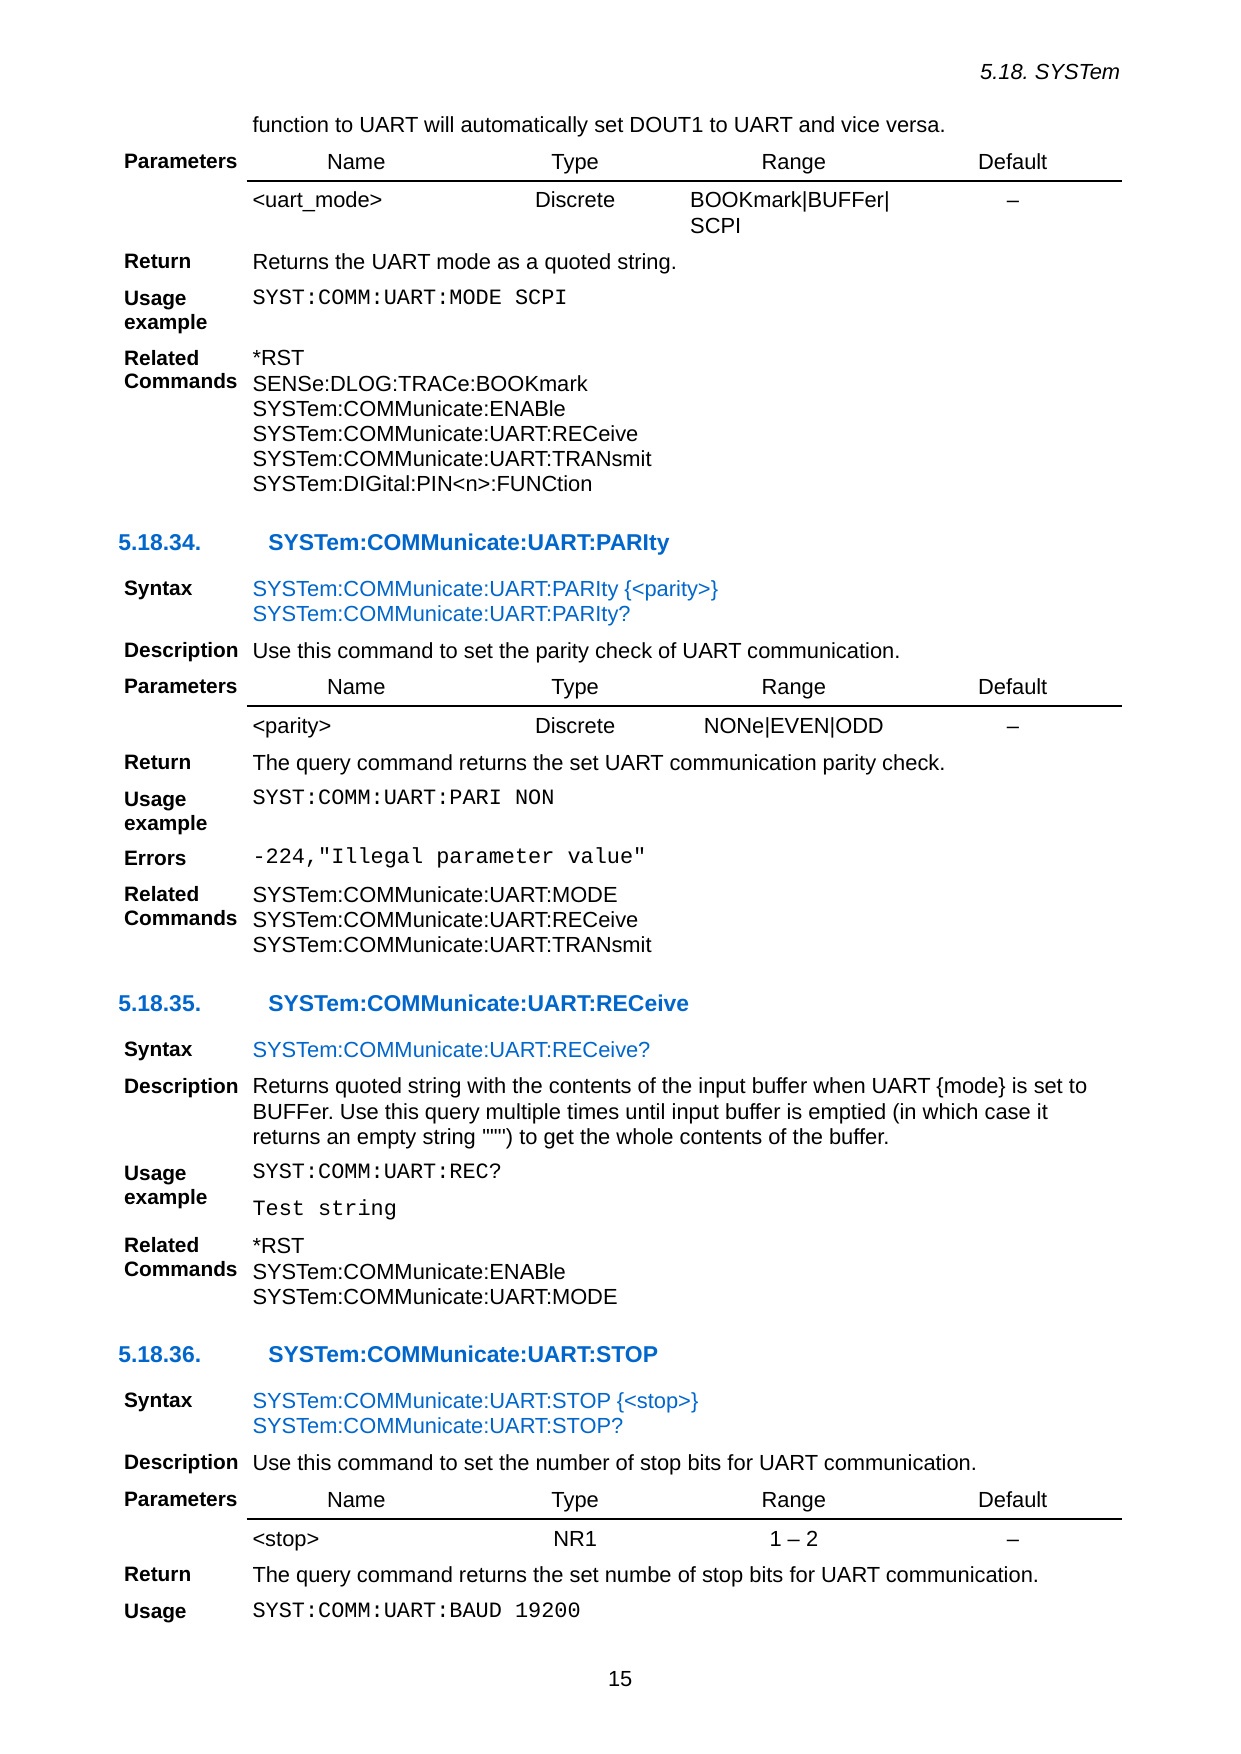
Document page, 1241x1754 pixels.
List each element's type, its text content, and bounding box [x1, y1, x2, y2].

table_cell 1 – 2 [684, 1520, 903, 1556]
table_cell SYST:COMM:UART:PARI NON [247, 781, 1122, 840]
table_cell Description [118, 1068, 247, 1155]
table_cell SYSTem:COMMunicate:UART:MODE SYSTem:COMMunicate:UART:RECeive SYSTem:COMMunicate:UART:TRANsmit [247, 876, 1122, 963]
table_cell *RST SENSe:DLOG:TRACe:BOOKmark SYSTem:COMMunicate:ENABle SYSTem:COMMunicate:UART:RECeive SYSTem:COMMunicate:UART:TRANsmit SYSTem:DIGital:PIN<n>:FUNCtion [247, 340, 1122, 502]
table_cell SYST:COMM:UART:REC? Test string [247, 1155, 1122, 1228]
table_header SYSTem:COMMunicate:UART:RECeive? [247, 1031, 1122, 1068]
table_cell Related Commands [118, 1228, 247, 1315]
table_cell The query command returns the set numbe of stop bits for UART communication. [247, 1556, 1122, 1593]
table_cell Related Commands [118, 876, 247, 963]
table_cell Related Commands [118, 340, 247, 502]
table_cell Range [684, 143, 903, 179]
table_cell SYST:COMM:UART:BAUD 19200 [247, 1593, 1122, 1629]
table_cell Usage [118, 1593, 247, 1629]
subtitle SYSTem:COMMunicate:UART:STOP [118, 1341, 1122, 1368]
table_cell Type [465, 1481, 684, 1518]
table_cell The query command returns the set UART communication parity check. [247, 744, 1122, 781]
table_cell <uart_mode> [247, 182, 465, 243]
subtitle SYSTem:COMMunicate:UART:PARIty [118, 529, 1122, 555]
table_cell Name [247, 143, 465, 179]
table_cell Type [465, 669, 684, 705]
table_cell Range [684, 1481, 903, 1518]
table_cell Type [465, 143, 684, 179]
table_cell Return [118, 1556, 247, 1593]
table_cell function to UART will automatically set DOUT1 to UART and vice versa. [247, 106, 1122, 143]
table_cell Returns quoted string with the contents of the input buffer when UART {mode} is set to BUFFer. Use this query multiple times until input buffer is emptied (in which case it returns an empty string '""') to get the whole contents of the buffer. [247, 1068, 1122, 1155]
table_cell Range [684, 669, 903, 705]
table_cell *RST SYSTem:COMMunicate:ENABle SYSTem:COMMunicate:UART:MODE [247, 1228, 1122, 1315]
table_cell Use this command to set the parity check of UART communication. [247, 632, 1122, 668]
table_cell – [903, 707, 1122, 744]
table_cell Description [118, 632, 247, 668]
table_cell Default [903, 1481, 1122, 1518]
table_cell SYST:COMM:UART:MODE SCPI [247, 280, 1122, 339]
table_cell Parameters [118, 669, 247, 744]
table_cell Usage example [118, 280, 247, 339]
table_header Syntax [118, 570, 247, 632]
table_cell Description [118, 1444, 247, 1481]
table_cell Use this command to set the number of stop bits for UART communication. [247, 1444, 1122, 1481]
table_header SYSTem:COMMunicate:UART:PARIty {<parity>} SYSTem:COMMunicate:UART:PARIty? [247, 570, 1122, 632]
table_cell <stop> [247, 1520, 465, 1556]
table_cell Default [903, 669, 1122, 705]
table_cell Parameters [118, 1481, 247, 1556]
table_header SYSTem:COMMunicate:UART:STOP {<stop>} SYSTem:COMMunicate:UART:STOP? [247, 1383, 1122, 1444]
table_cell Parameters [118, 143, 247, 243]
table_cell Return [118, 744, 247, 781]
table_cell Name [247, 1481, 465, 1518]
table_cell Discrete [465, 182, 684, 243]
table_cell Errors [118, 840, 247, 876]
table_cell BOOKmark|BUFFer|SCPI [684, 182, 903, 243]
table_cell Name [247, 669, 465, 705]
table_header Syntax [118, 1031, 247, 1068]
table_cell Discrete [465, 707, 684, 744]
table_cell Return [118, 244, 247, 280]
table_cell NONe|EVEN|ODD [684, 707, 903, 744]
table_cell Usage example [118, 1155, 247, 1228]
table_cell Default [903, 143, 1122, 179]
table_cell NR1 [465, 1520, 684, 1556]
table_cell Usage example [118, 781, 247, 840]
table_cell – [903, 1520, 1122, 1556]
table_header Syntax [118, 1383, 247, 1444]
table_cell Returns the UART mode as a quoted string. [247, 244, 1122, 280]
table_cell <parity> [247, 707, 465, 744]
table_cell -224,"Illegal parameter value" [247, 840, 1122, 876]
subtitle SYSTem:COMMunicate:UART:RECeive [118, 990, 1122, 1016]
table_cell [118, 106, 247, 143]
table_cell – [903, 182, 1122, 243]
